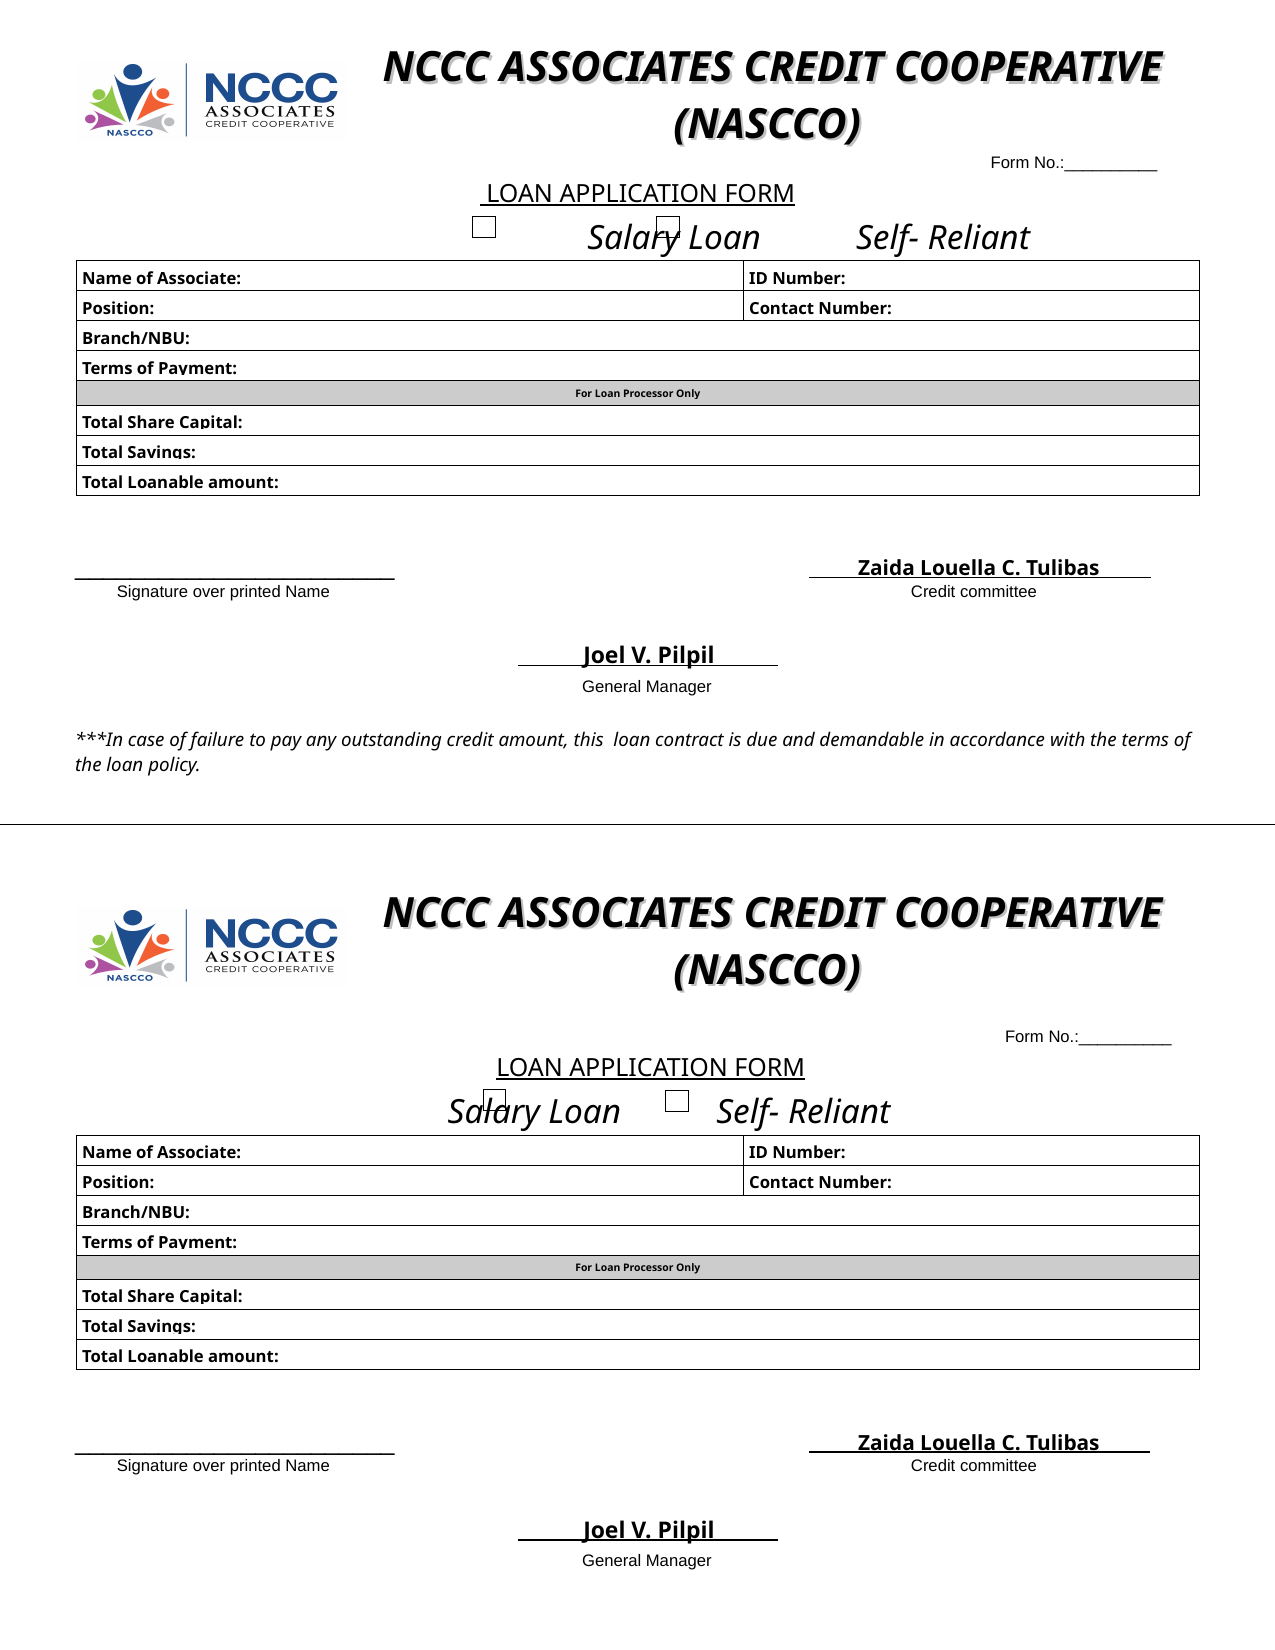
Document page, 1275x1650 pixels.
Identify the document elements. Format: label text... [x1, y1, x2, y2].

table_cell Contact Number: [744, 291, 1199, 320]
picture [77, 60, 346, 142]
text _______________________ Zaida Louella C. Tulibas [75, 1426, 1200, 1456]
table_cell Total Share Capital: [77, 1280, 1199, 1309]
text ***In case of failure to pay any outstanding credit amount, this loan contract is due and demandable in accordance with the terms of the loan policy. [75, 726, 1200, 777]
table_cell For Loan Processor Only [77, 1256, 1199, 1279]
picture [77, 906, 346, 987]
table_cell Contact Number: [744, 1166, 1199, 1194]
table_header ID Number: [744, 1136, 1199, 1164]
text Joel V. Pilpil [75, 1513, 1200, 1545]
table_header Name of Associate: [77, 261, 743, 290]
text Signature over printed Name Credit committee [75, 582, 1200, 601]
table_header ID Number: [744, 261, 1199, 290]
text Joel V. Pilpil [75, 639, 1200, 671]
table_cell Position: [77, 1166, 743, 1194]
table_cell Total Share Capital: [77, 406, 1199, 435]
text Salary Loan Self- Reliant [75, 209, 1200, 260]
text Form No.:__________ [75, 45, 1200, 175]
table_cell Total Loanable amount: [77, 466, 1199, 495]
table_header Name of Associate: [77, 1136, 743, 1164]
text Form No.:__________ [75, 1015, 1200, 1049]
text Signature over printed Name Credit committee [75, 1456, 1200, 1475]
table_cell For Loan Processor Only [77, 381, 1199, 405]
text LOAN APPLICATION FORM [75, 1049, 1200, 1083]
text Salary Loan Self- Reliant [75, 1083, 1200, 1134]
table_cell Terms of Payment: [77, 351, 1199, 380]
text General Manager [75, 1545, 1200, 1571]
table_cell Terms of Payment: [77, 1226, 1199, 1254]
text General Manager [75, 671, 1200, 697]
text _______________________ Zaida Louella C. Tulibas [75, 552, 1200, 582]
text LOAN APPLICATION FORM [75, 175, 1200, 209]
table_cell Branch/NBU: [77, 1196, 1199, 1224]
table_cell Total Savings: [77, 1310, 1199, 1339]
table_cell Total Savings: [77, 436, 1199, 465]
table_cell Branch/NBU: [77, 321, 1199, 350]
table_cell Position: [77, 291, 743, 320]
table_cell Total Loanable amount: [77, 1340, 1199, 1369]
